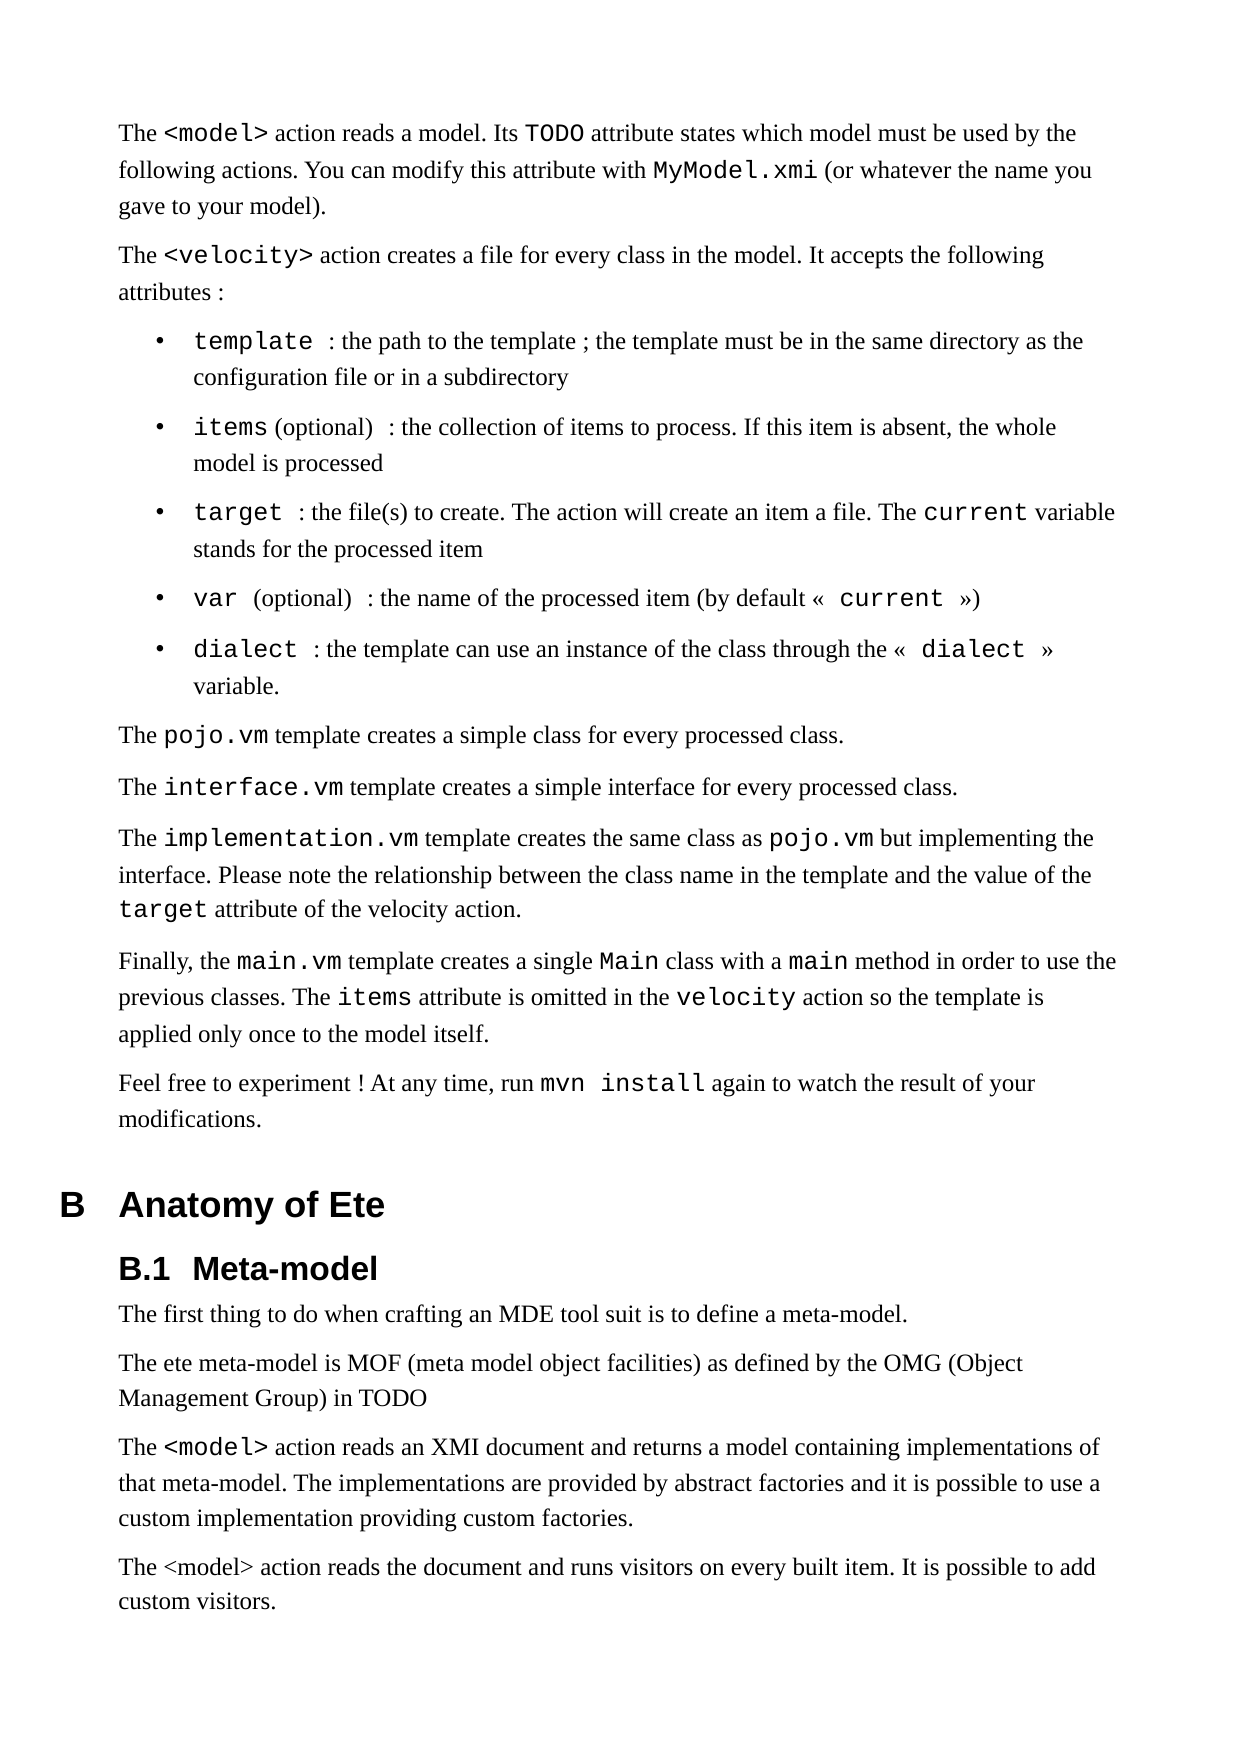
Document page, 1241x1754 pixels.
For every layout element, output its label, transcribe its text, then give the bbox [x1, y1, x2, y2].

text Finally, the main.vm template creates a single Main class with a main method in order to use the previous classes. The items attribute is omitted in the velocity action so the template is applied only once to the model itself. [118, 946, 1122, 1048]
list items (optional) : the collection of items to process. If this item is absent, the whole model is processed [156, 412, 1122, 477]
list dialect : the template can use an instance of the class through the « dialect » variable. [156, 634, 1122, 700]
text The implementation.vm template creates the same class as pojo.vm but implementing the interface. Please note the relationship between the class name in the template and the value of the target attribute of the velocity action. [118, 823, 1122, 925]
text The pojo.vm template creates a simple class for every processed class. [118, 720, 1122, 751]
text The <velocity> action creates a file for every class in the model. It accepts the following attributes : [118, 240, 1122, 306]
text The first thing to do when crafting an MDE tool suit is to define a meta-model. [118, 1299, 1122, 1328]
subtitle Anatomy of Ete [59, 1183, 1122, 1225]
text Feel free to experiment ! At any time, run mvn install again to watch the result of your modifications. [118, 1068, 1122, 1133]
text The interface.vm template creates a simple interface for every processed class. [118, 772, 1122, 802]
text The <model> action reads an XMI document and returns a model containing implementations of that meta-model. The implementations are provided by abstract factories and it is possible to use a custom implementation providing custom factories. [118, 1432, 1122, 1531]
list target : the file(s) to create. The action will create an item a file. The current variable stands for the processed item [156, 497, 1122, 562]
text The ete meta-model is MOF (meta model object facilities) as defined by the OMG (Object Management Group) in TODO [118, 1348, 1122, 1411]
list template : the path to the template ; the template must be in the same directory as the configuration file or in a subdirectory [156, 326, 1122, 391]
subtitle Meta-model [118, 1249, 1122, 1287]
list var (optional) : the name of the processed item (by default « current ») [156, 583, 1122, 614]
text The <model> action reads a model. Its TODO attribute states which model must be used by the following actions. You can modify this attribute with MyModel.xmi (or whatever the name you gave to your model). [118, 118, 1122, 220]
text The <model> action reads the document and runs visitors on every built item. It is possible to add custom visitors. [118, 1552, 1122, 1615]
